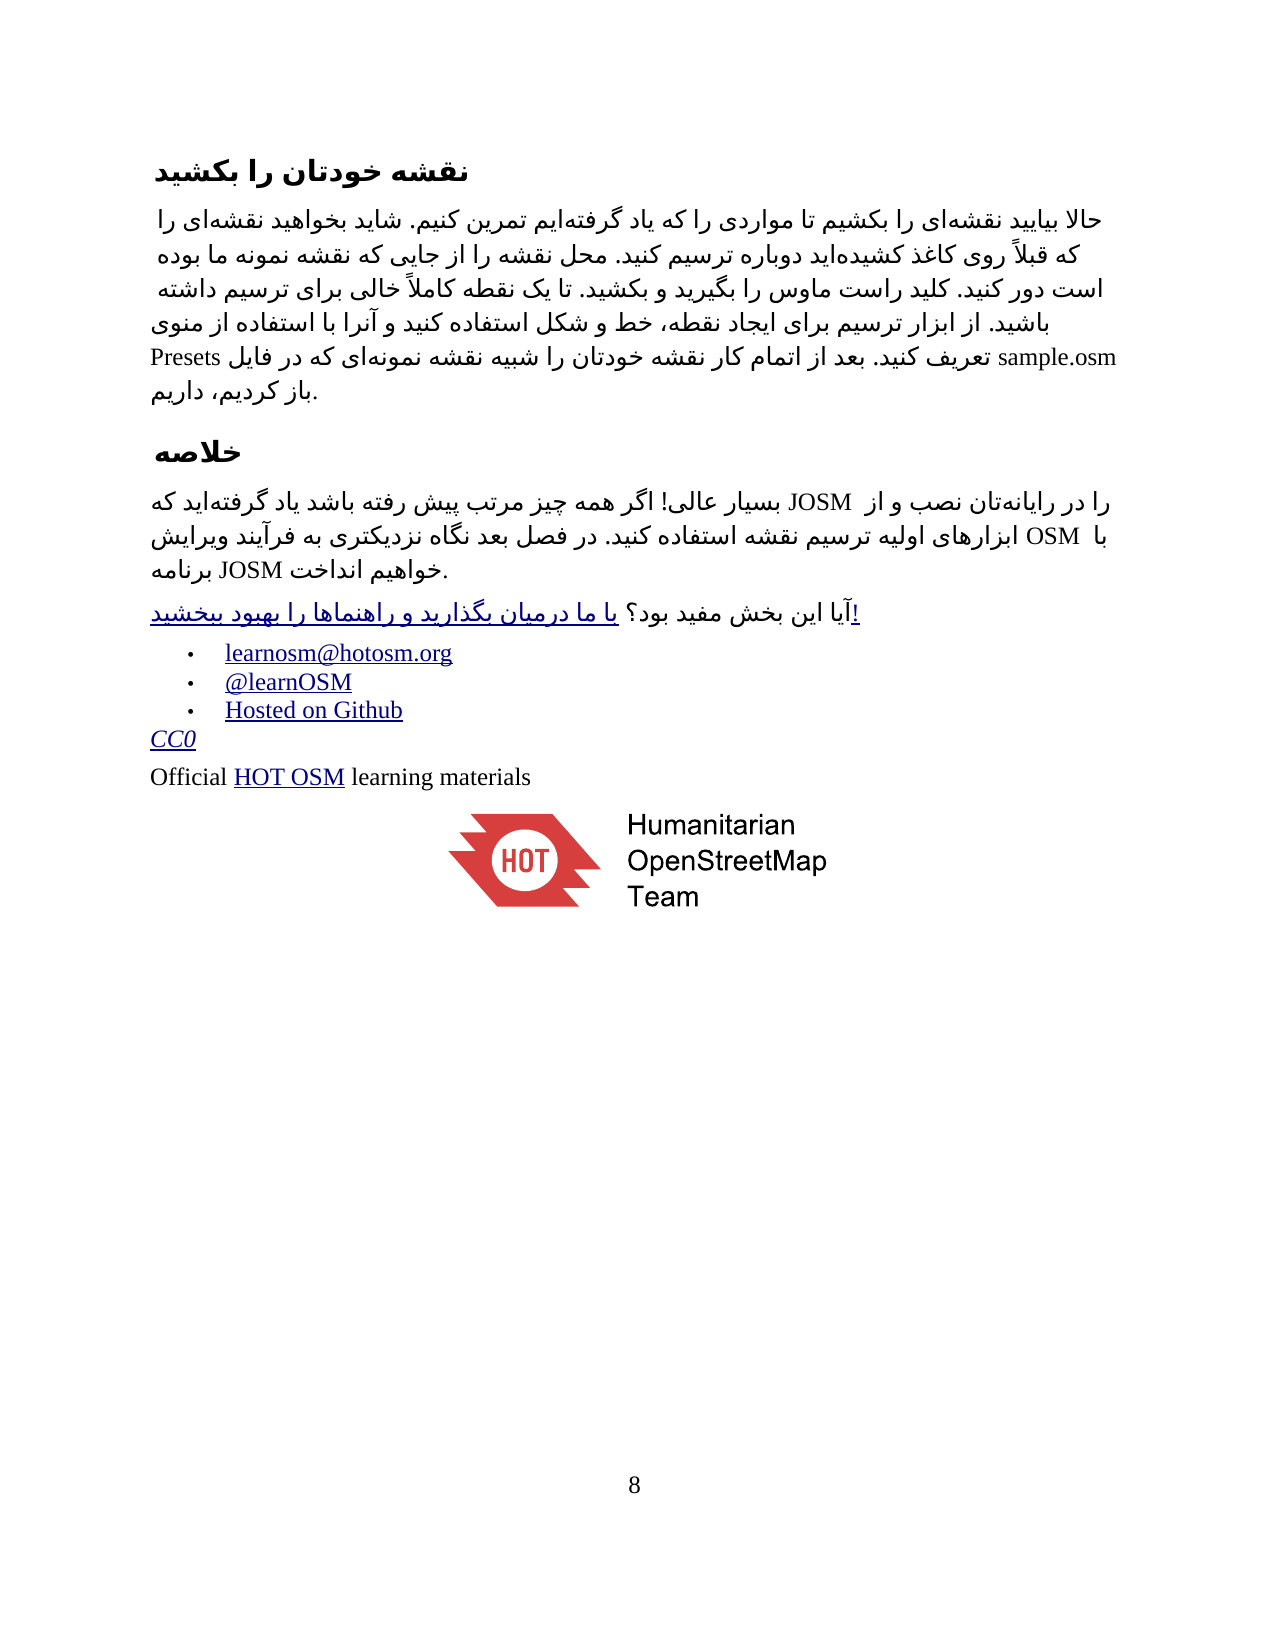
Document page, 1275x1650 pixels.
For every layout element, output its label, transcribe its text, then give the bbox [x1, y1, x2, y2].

list Hosted on Github [187, 695, 1125, 724]
text Official HOT OSM learning materials [150, 762, 1125, 791]
text CC0 [150, 724, 1125, 753]
list @learnOSM [187, 667, 1125, 695]
text بسیار عالی! اگر همه چیز مرتب پیش رفته باشد یاد گرفته‌اید که JOSM را در رایانه‌تان نصب و از ابزارهای اولیه ترسیم نقشه استفاده کنید. در فصل بعد نگاه نزدیکتری به فرآیند ویرایش OSM با برنامه JOSM خواهیم انداخت. [150, 484, 1125, 586]
text آیا این بخش مفید بود؟ با ما درمیان بگذارید و راهنماها را بهبود ببخشید! [150, 595, 1125, 629]
text حالا بیایید نقشه‌ای را بکشیم تا مواردی را که یاد گرفته‌ایم تمرین کنیم. شاید بخواهید نقشه‌ای را که قبلاً روی کاغذ کشیده‌اید دوباره ترسیم کنید. محل نقشه را از جایی که نقشه نمونه ما بوده است دور کنید. کلید راست ماوس را بگیرید و بکشید. تا یک نقطه کاملاً خالی برای ترسیم داشته باشید. از ابزار ترسیم برای ایجاد نقطه، خط و شکل استفاده کنید و آنرا با استفاده از منوی Presets تعریف کنید. بعد از اتمام کار نقشه خودتان را شبیه نقشه نمونه‌ای که در فایل sample.osm باز کردیم، داریم. [150, 202, 1125, 407]
subtitle خلاصه [150, 432, 1125, 471]
subtitle نقشه خودتان را بکشید [150, 150, 1125, 190]
list learnosm@hotosm.org [187, 638, 1125, 667]
